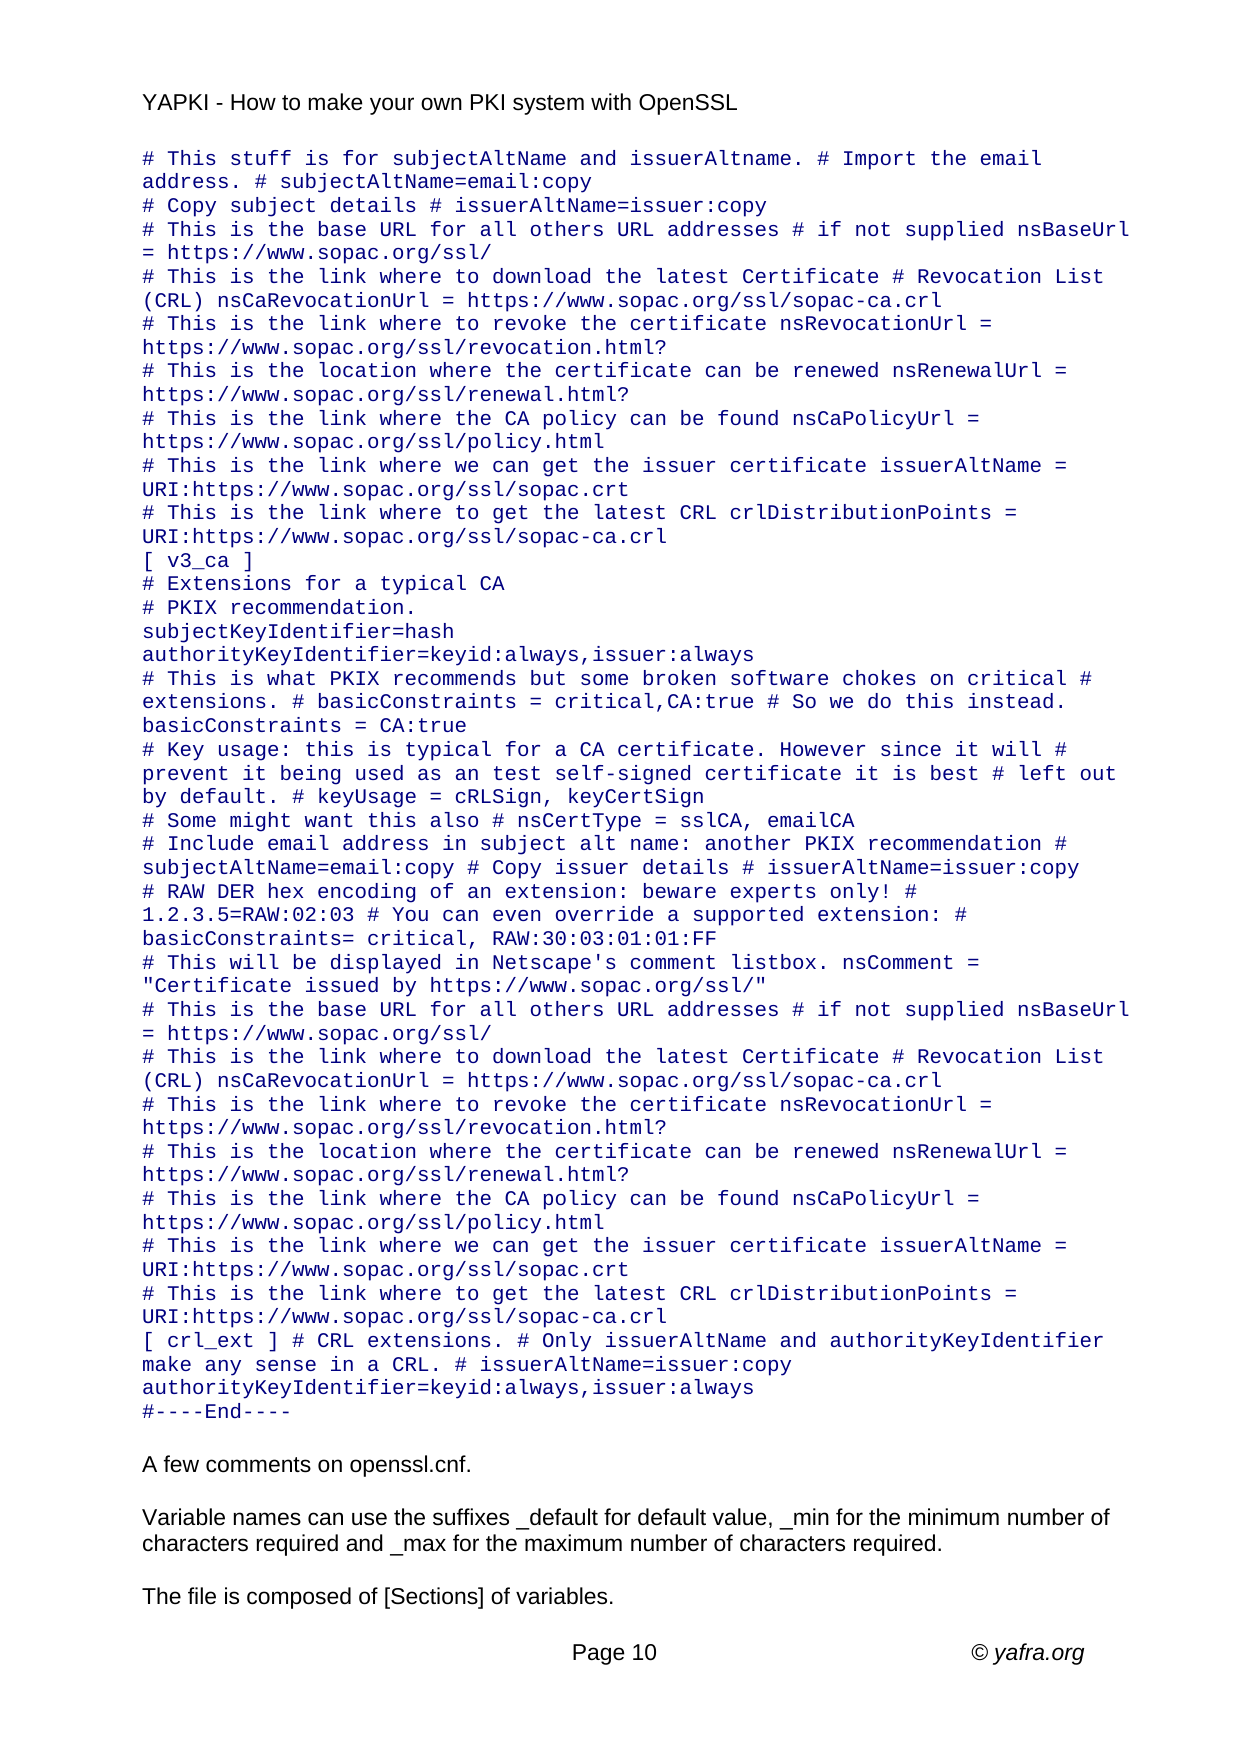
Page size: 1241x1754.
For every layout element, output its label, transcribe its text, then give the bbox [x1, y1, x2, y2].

text # RAW DER hex encoding of an extension: beware experts only! # 1.2.3.5=RAW:02:03 # You can even override a supported extension: # basicConstraints= critical, RAW:30:03:01:01:FF [142, 881, 1134, 952]
text # PKIX recommendation. [142, 597, 1134, 621]
text [ crl_ext ] # CRL extensions. # Only issuerAltName and authorityKeyIdentifier make any sense in a CRL. # issuerAltName=issuer:copy authorityKeyIdentifier=keyid:always,issuer:always [142, 1330, 1134, 1401]
text # This is the link where to get the latest CRL crlDistributionPoints = URI:https://www.sopac.org/ssl/sopac-ca.crl [142, 502, 1134, 550]
text # This is the link where we can get the issuer certificate issuerAltName = URI:https://www.sopac.org/ssl/sopac.crt [142, 1235, 1134, 1283]
text # This is the location where the certificate can be renewed nsRenewalUrl = https://www.sopac.org/ssl/renewal.html? [142, 361, 1134, 408]
text # This is the link where the CA policy can be found nsCaPolicyUrl = https://www.sopac.org/ssl/policy.html [142, 408, 1134, 455]
text # This will be displayed in Netscape's comment listbox. nsComment = "Certificate issued by https://www.sopac.org/ssl/" [142, 952, 1134, 999]
text # This is the link where to download the latest Certificate # Revocation List (CRL) nsCaRevocationUrl = https://www.sopac.org/ssl/sopac-ca.crl [142, 266, 1134, 313]
text # This is the link where to download the latest Certificate # Revocation List (CRL) nsCaRevocationUrl = https://www.sopac.org/ssl/sopac-ca.crl [142, 1046, 1134, 1093]
text authorityKeyIdentifier=keyid:always,issuer:always [142, 644, 1134, 668]
text # This is the link where to revoke the certificate nsRevocationUrl = https://www.sopac.org/ssl/revocation.html? [142, 313, 1134, 361]
text # This is the link where we can get the issuer certificate issuerAltName = URI:https://www.sopac.org/ssl/sopac.crt [142, 455, 1134, 502]
text # This is the base URL for all others URL addresses # if not supplied nsBaseUrl = https://www.sopac.org/ssl/ [142, 999, 1134, 1046]
text The file is composed of [Sections] of variables. [142, 1583, 1134, 1609]
text # Include email address in subject alt name: another PKIX recommendation # subjectAltName=email:copy # Copy issuer details # issuerAltName=issuer:copy [142, 833, 1134, 881]
text # This is the link where to revoke the certificate nsRevocationUrl = https://www.sopac.org/ssl/revocation.html? [142, 1093, 1134, 1141]
text [ v3_ca ] [142, 550, 1134, 573]
text subjectKeyIdentifier=hash [142, 621, 1134, 644]
text Variable names can use the suffixes _default for default value, _min for the minimum number of characters required and _max for the maximum number of characters required. [142, 1504, 1134, 1556]
text # This is the location where the certificate can be renewed nsRenewalUrl = https://www.sopac.org/ssl/renewal.html? [142, 1141, 1134, 1188]
text # Extensions for a typical CA [142, 573, 1134, 597]
text #----End---- [142, 1401, 1134, 1424]
text # This is the link where the CA policy can be found nsCaPolicyUrl = https://www.sopac.org/ssl/policy.html [142, 1188, 1134, 1235]
text # This is the base URL for all others URL addresses # if not supplied nsBaseUrl = https://www.sopac.org/ssl/ [142, 219, 1134, 266]
text # This is what PKIX recommends but some broken software chokes on critical # extensions. # basicConstraints = critical,CA:true # So we do this instead. basicConstraints = CA:true [142, 668, 1134, 739]
text # Copy subject details # issuerAltName=issuer:copy [142, 195, 1134, 219]
text # This is the link where to get the latest CRL crlDistributionPoints = URI:https://www.sopac.org/ssl/sopac-ca.crl [142, 1283, 1134, 1330]
text # Key usage: this is typical for a CA certificate. However since it will # prevent it being used as an test self-signed certificate it is best # left out by default. # keyUsage = cRLSign, keyCertSign [142, 739, 1134, 810]
text # This stuff is for subjectAltName and issuerAltname. # Import the email address. # subjectAltName=email:copy [142, 148, 1134, 195]
text A few comments on openssl.cnf. [142, 1451, 1134, 1477]
text # Some might want this also # nsCertType = sslCA, emailCA [142, 810, 1134, 833]
